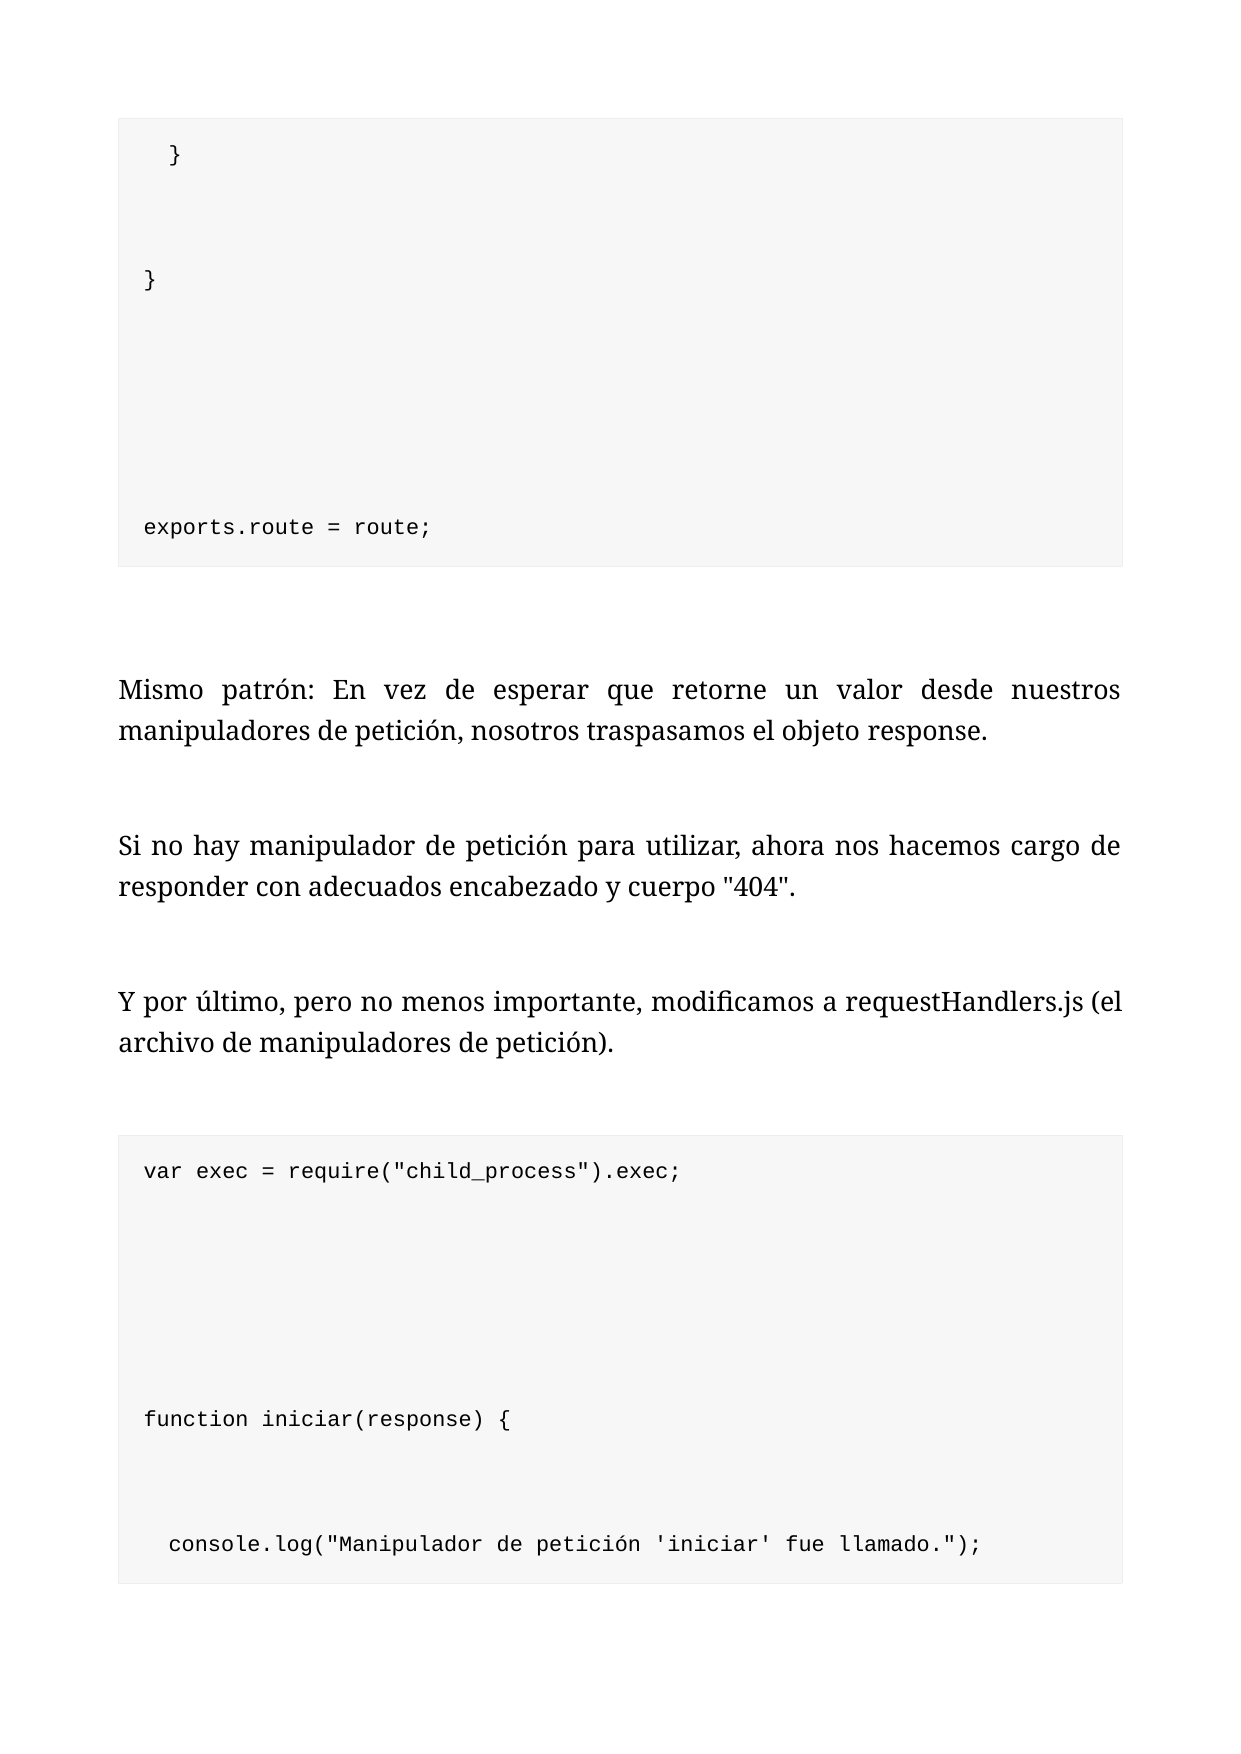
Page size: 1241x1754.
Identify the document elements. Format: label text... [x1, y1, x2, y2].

text console.log("Manipulador de petición 'iniciar' fue llamado."); [119, 1508, 1122, 1583]
text } [119, 243, 1122, 293]
text } [119, 119, 1122, 168]
text Y por último, pero no menos importante, modificamos a requestHandlers.js (el archivo de manipuladores de petición). [118, 979, 1122, 1060]
text Mismo patrón: En vez de esperar que retorne un valor desde nuestros manipuladores de petición, nosotros traspasamos el objeto response. [118, 666, 1122, 748]
text var exec = require("child_process").exec; [119, 1136, 1122, 1185]
text exports.route = route; [119, 491, 1122, 566]
text Si no hay manipulador de petición para utilizar, ahora nos hacemos cargo de responder con adecuados encabezado y cuerpo "404". [118, 823, 1122, 904]
text function iniciar(response) { [119, 1383, 1122, 1433]
